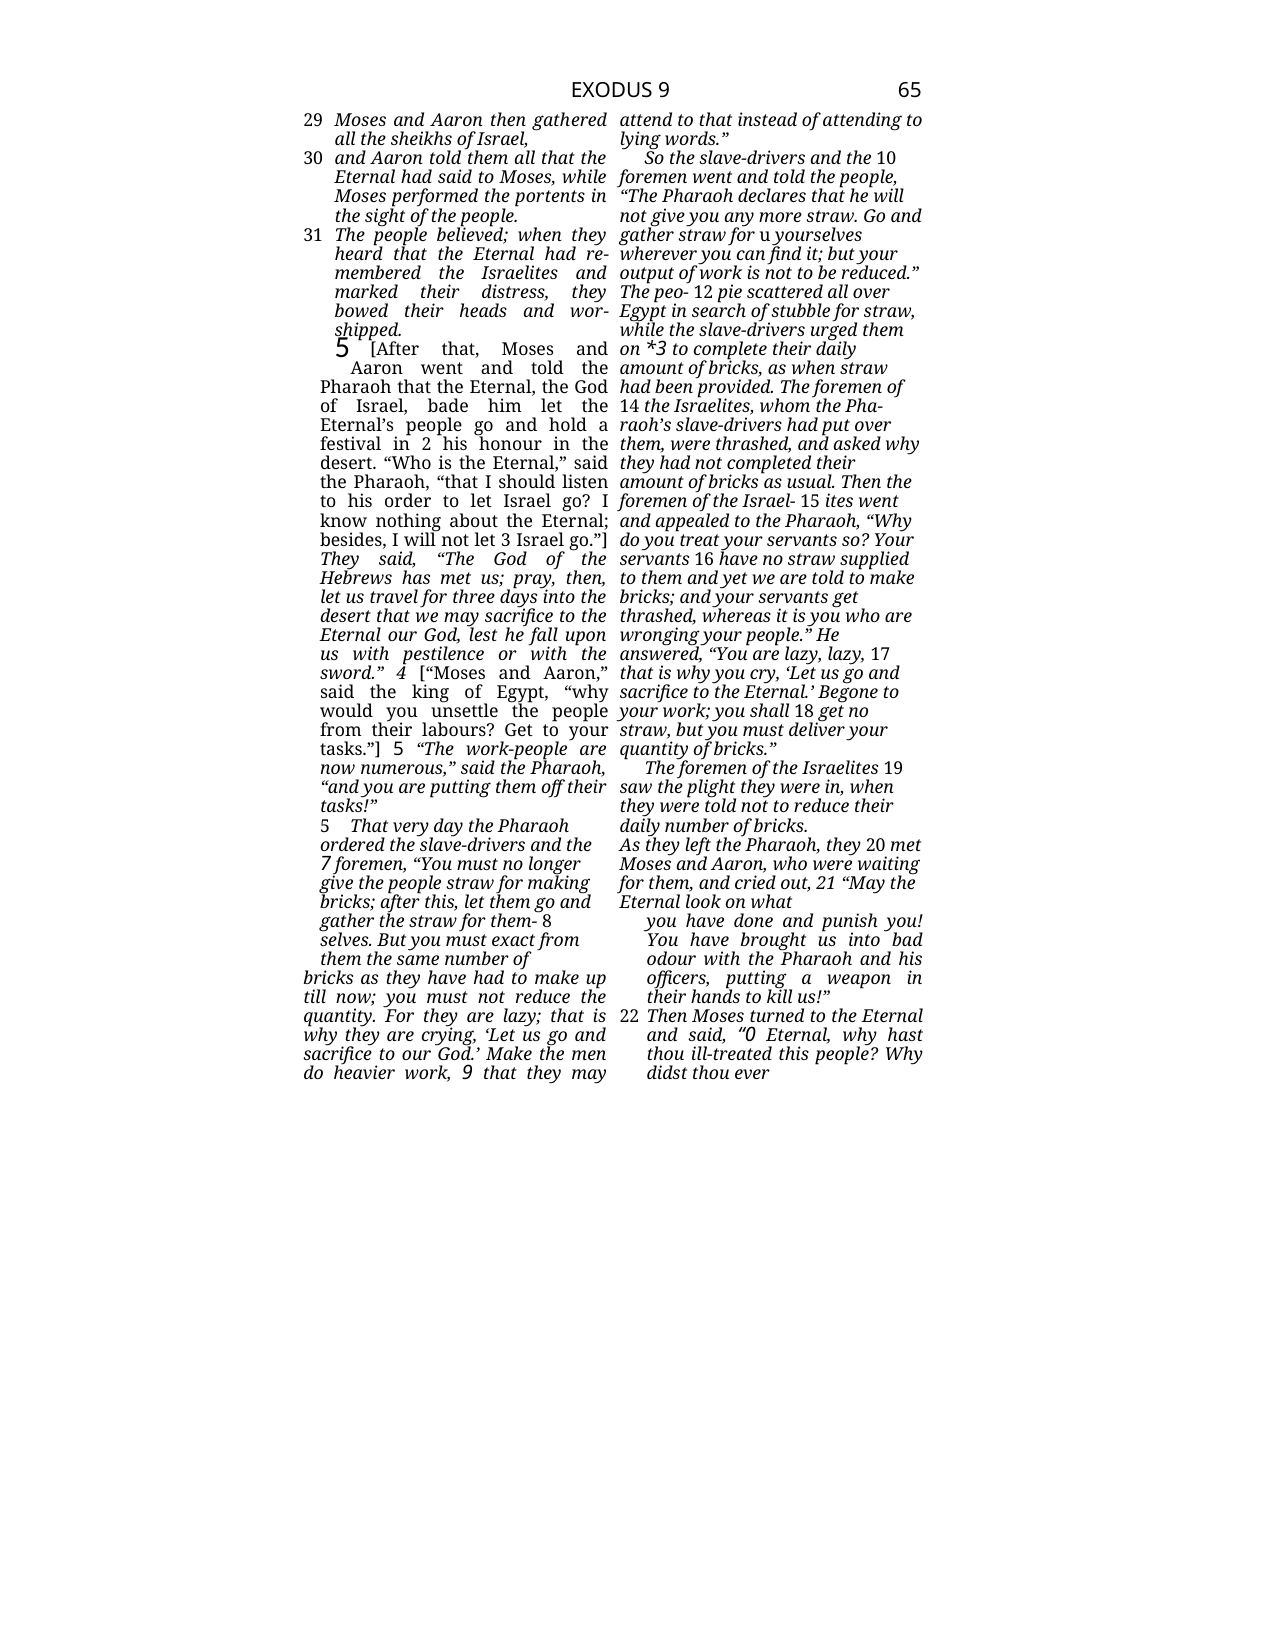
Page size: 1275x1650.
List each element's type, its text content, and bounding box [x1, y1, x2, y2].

text attend to that instead of attending to lying words.” [619, 111, 925, 149]
list Moses and Aaron then gath­ered all the sheikhs of Israel, [303, 111, 609, 149]
text So the slave-drivers and the 10 foremen went and told the peo­ple, “The Pharaoh declares that he will not give you any more straw. Go and gather straw for u yourselves wherever you can find it; but your output of work is not to be reduced.” The peo- 12 pie scattered all over Egypt in search of stubble for straw, while the slave-drivers urged them on *3 to complete their daily amount of bricks, as when straw had been provided. The foremen of 14 the Israelites, whom the Pha­raoh’s slave-drivers had put over them, were thrashed, and asked why they had not completed their amount of bricks as usual. Then the foremen of the Israel- 15 ites went and appealed to the Pharaoh, “Why do you treat your servants so? Your servants 16 have no straw supplied to them and yet we are told to make bricks; and your servants get thrashed, whereas it is you who are wronging your people.” He answered, “You are lazy, lazy, 17 that is why you cry, ‘Let us go and sacrifice to the Eternal.’ Begone to your work; you shall 18 get no straw, but you must de­liver your quantity of bricks.” [619, 149, 925, 759]
text 5 [After that, Moses and Aaron went and told the Pharaoh that the Eternal, the God of Israel, bade him let the Eternal’s people go and hold a festival in 2 his honour in the desert. “Who is the Eternal,” said the Pha­raoh, “that I should listen to his order to let Israel go? I know nothing about the Eter­nal; besides, I will not let 3 Israel go.”] They said, “The God of the Hebrews has met us; pray, then, let us travel for three days into the desert that we may sacrifice to the Eternal our God, lest he fall upon us with pesti­lence or with the sword.” 4 [“Moses and Aaron,” said the king of Egypt, “why would you unsettle the people from their labours? Get to your tasks.”] 5 “The work-people are now nu­merous,” said the Pharaoh, “and you are putting them off their tasks!” [320, 340, 609, 817]
text you have done and punish you! You have brought us into bad odour with the Pharaoh and his officers, putting a weapon in their hands to kill us!” [646, 912, 925, 1007]
list That very day the Pharaoh ordered the slave-drivers and the 7 foremen, “You must no longer give the people straw for making bricks; after this, let them go and gather the straw for them- 8 selves. But you must exact from them the same number of [320, 817, 609, 969]
list and Aaron told them all that the Eternal had said to Moses, while Moses performed the por­tents in the sight of the people. [303, 149, 609, 226]
text bricks as they have had to make up till now; you must not reduce the quantity. For they are lazy; that is why they are crying, ‘Let us go and sacrifice to our God.’ Make the men do heavier work, 9 that they may [303, 969, 609, 1084]
list The people believed; when they heard that the Eternal had re­membered the Israelites and marked their distress, they bowed their heads and wor­shipped. [303, 226, 609, 340]
text The foremen of the Israelites 19 saw the plight they were in, when they were told not to reduce their daily number of bricks. [619, 759, 925, 836]
list Then Moses turned to the Eternal and said, “0 Eternal, why hast thou ill-treated this people? Why didst thou ever [619, 1007, 925, 1084]
text As they left the Pharaoh, they 20 met Moses and Aaron, who were waiting for them, and cried out, 21 “May the Eternal look on what [619, 836, 925, 912]
